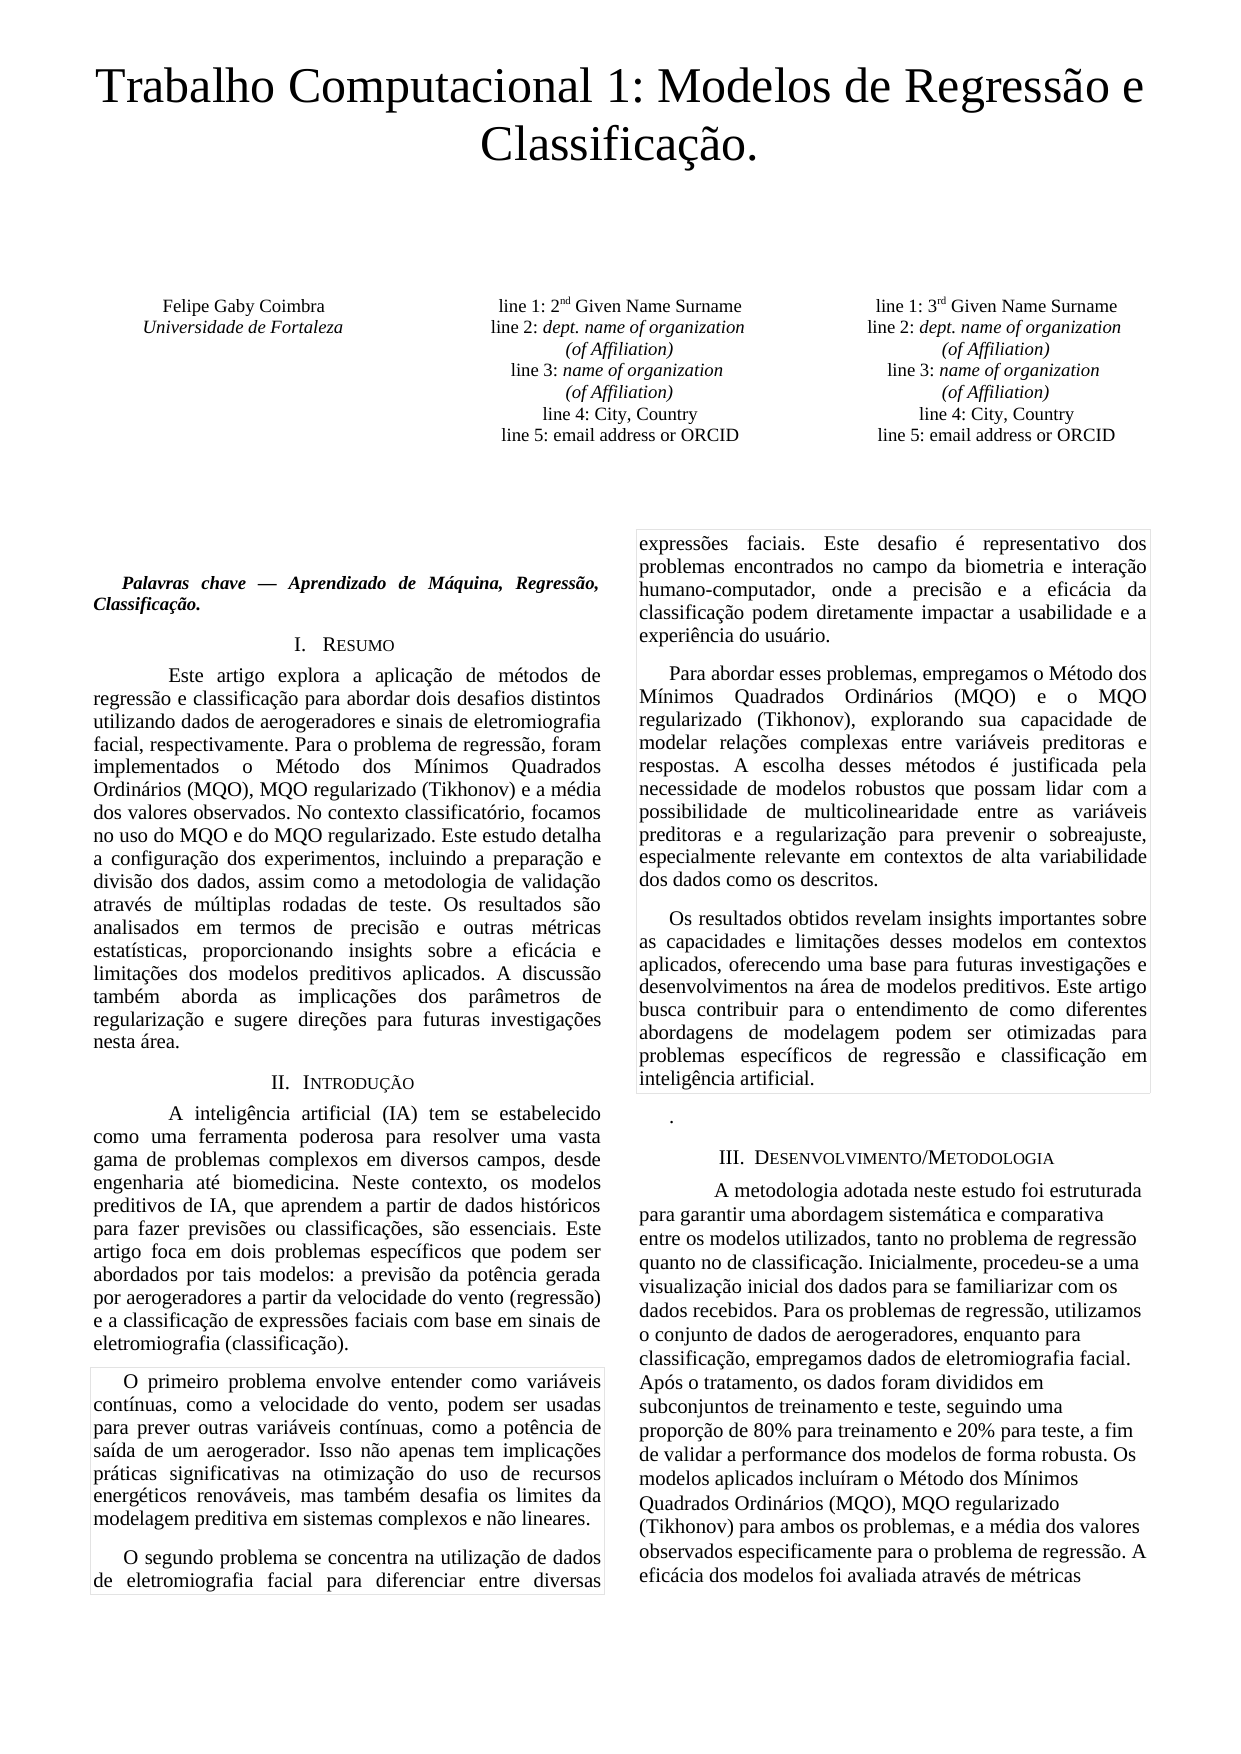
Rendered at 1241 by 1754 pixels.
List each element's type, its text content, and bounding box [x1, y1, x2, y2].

text O primeiro problema envolve entender como variáveis contínuas, como a velocidade do vento, podem ser usadas para prever outras variáveis contínuas, como a potência de saída de um aerogerador. Isso não apenas tem implicações práticas significativas na otimização do uso de recursos energéticos renováveis, mas também desafia os limites da modelagem preditiva em sistemas complexos e não lineares. [91, 1368, 604, 1533]
title Trabalho Computacional 1: Modelos de Regressão e Classificação. [93, 56, 1147, 171]
text A inteligência artificial (IA) tem se estabelecido como uma ferramenta poderosa para resolver uma vasta gama de problemas complexos em diversos campos, desde engenharia até biomedicina. Neste contexto, os modelos preditivos de IA, que aprendem a partir de dados históricos para fazer previsões ou classificações, são essenciais. Este artigo foca em dois problemas específicos que podem ser abordados por tais modelos: a previsão da potência gerada por aerogeradores a partir da velocidade do vento (regressão) e a classificação de expressões faciais com base em sinais de eletromiografia (classificação). [93, 1102, 601, 1354]
subtitle Introdução [93, 1070, 601, 1094]
text Para abordar esses problemas, empregamos o Método dos Mínimos Quadrados Ordinários (MQO) e o MQO regularizado (Tikhonov), explorando sua capacidade de modelar relações complexas entre variáveis preditoras e respostas. A escolha desses métodos é justificada pela necessidade de modelos robustos que possam lidar com a possibilidade de multicolinearidade entre as variáveis preditoras e a regularização para prevenir o sobreajuste, especialmente relevante em contextos de alta variabilidade dos dados como os descritos. [637, 659, 1150, 894]
text line 1: 2nd Given Name Surname line 2: dept. name of organization (of Affiliation) line 3: name of organization (of Affiliation) line 4: City, Country line 5: email address or ORCID [469, 295, 771, 446]
text Os resultados obtidos revelam insights importantes sobre as capacidades e limitações desses modelos em contextos aplicados, oferecendo uma base para futuras investigações e desenvolvimentos na área de modelos preditivos. Este artigo busca contribuir para o entendimento de como diferentes abordagens de modelagem podem ser otimizadas para problemas específicos de regressão e classificação em inteligência artificial. [637, 904, 1150, 1093]
subtitle Resumo [93, 632, 601, 656]
text Palavras chave — Aprendizado de Máquina, Regressão, Classificação. [93, 572, 601, 615]
text expressões faciais. Este desafio é representativo dos problemas encontrados no campo da biometria e interação humano-computador, onde a precisão e a eficácia da classificação podem diretamente impactar a usabilidade e a experiência do usuário. [637, 530, 1150, 650]
text . [639, 1106, 1147, 1128]
text O segundo problema se concentra na utilização de dados de eletromiografia facial para diferenciar entre diversas [91, 1543, 604, 1594]
text Este artigo explora a aplicação de métodos de regressão e classificação para abordar dois desafios distintos utilizando dados de aerogeradores e sinais de eletromiografia facial, respectivamente. Para o problema de regressão, foram implementados o Método dos Mínimos Quadrados Ordinários (MQO), MQO regularizado (Tikhonov) e a média dos valores observados. No contexto classificatório, focamos no uso do MQO e do MQO regularizado. Este estudo detalha a configuração dos experimentos, incluindo a preparação e divisão dos dados, assim como a metodologia de validação através de múltiplas rodadas de teste. Os resultados são analisados em termos de precisão e outras métricas estatísticas, proporcionando insights sobre a eficácia e limitações dos modelos preditivos aplicados. A discussão também aborda as implicações dos parâmetros de regularização e sugere direções para futuras investigações nesta área. [93, 664, 601, 1053]
text Felipe Gaby Coimbra Universidade de Fortaleza [93, 295, 394, 364]
text A metodologia adotada neste estudo foi estruturada para garantir uma abordagem sistemática e comparativa entre os modelos utilizados, tanto no problema de regressão quanto no de classificação. Inicialmente, procedeu-se a uma visualização inicial dos dados para se familiarizar com os dados recebidos. Para os problemas de regressão, utilizamos o conjunto de dados de aerogeradores, enquanto para classificação, empregamos dados de eletromiografia facial. Após o tratamento, os dados foram divididos em subconjuntos de treinamento e teste, seguindo uma proporção de 80% para treinamento e 20% para teste, a fim de validar a performance dos modelos de forma robusta. Os modelos aplicados incluíram o Método dos Mínimos Quadrados Ordinários (MQO), MQO regularizado (Tikhonov) para ambos os problemas, e a média dos valores observados especificamente para o problema de regressão. A eficácia dos modelos foi avaliada através de métricas [639, 1178, 1147, 1587]
subtitle Desenvolvimento/Metodologia [639, 1145, 1147, 1169]
text line 1: 3rd Given Name Surname line 2: dept. name of organization (of Affiliation) line 3: name of organization (of Affiliation) line 4: City, Country line 5: email address or ORCID [846, 295, 1147, 446]
